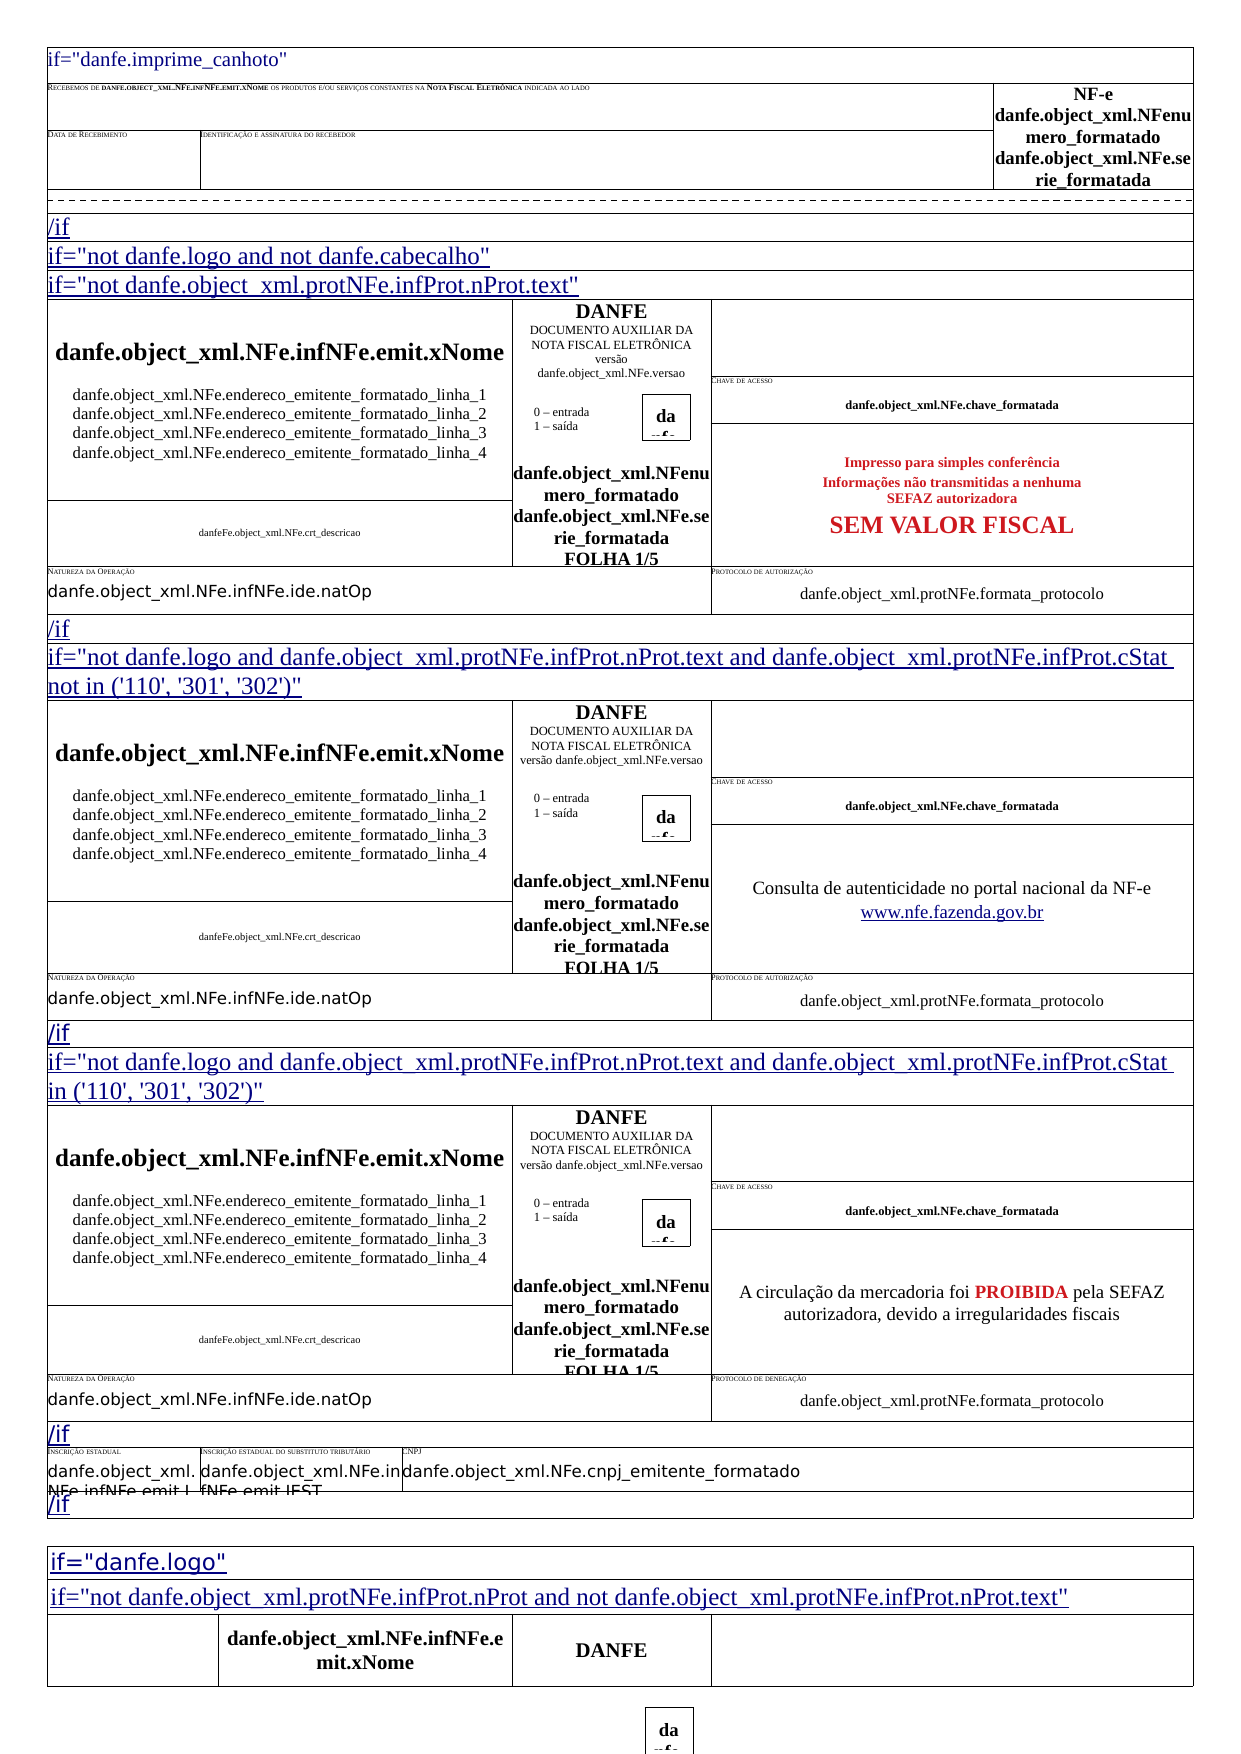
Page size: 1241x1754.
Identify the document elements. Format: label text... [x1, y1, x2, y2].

table_cell if="not danfe.logo and danfe.object_xml.protNFe.infProt.nProt.text and danfe.object_xml.protNFe.infProt.cStat in ('110', '301', '302')" [48, 1048, 1193, 1104]
table_cell [712, 1615, 1193, 1686]
table_cell if="not danfe.object_xml.protNFe.infProt.nProt.text" [48, 271, 1193, 299]
table_cell if="not danfe.logo and danfe.object_xml.protNFe.infProt.nProt.text and danfe.object_xml.protNFe.infProt.cStat not in ('110', '301', '302')" [48, 644, 1193, 700]
table_cell /if [48, 1492, 1193, 1518]
table_cell danfeFe.object_xml.NFe.crt_descricao [48, 501, 512, 566]
table_cell [712, 300, 1193, 376]
table_cell DANFE DOCUMENTO AUXILIAR DA NOTA FISCAL ELETRÔNICA versão danfe.object_xml.NFe.versao 0 – entrada 1 – saída danfe.object_xml.NFenumero_formatado danfe.object_xml.NFe.serie_formatada FOLHA 2/5 [513, 1615, 711, 1686]
table_cell Natureza da Operação danfe.object_xml.NFe.infNFe.ide.natOp [48, 974, 711, 1020]
table_cell Chave de acesso danfe.object_xml.NFe.chave_formatada [712, 377, 1193, 423]
table_cell CNPJ danfe.object_xml.NFe.cnpj_emitente_formatado [403, 1448, 1193, 1491]
table_cell [712, 701, 1193, 777]
table_header if="danfe.imprime_canhoto" [48, 48, 1193, 82]
table_cell danfe.object_xml.NFe.infNFe.emit.xNome danfe.object_xml.NFe.endereco_emitente_formatado_linha_1 danfe.object_xml.NFe.endereco_emitente_formatado_linha_2 danfe.object_xml.NFe.endereco_emitente_formatado_linha_3 danfe.object_xml.NFe.endereco_emitente_formatado_linha_4 [48, 300, 512, 500]
table_cell Recebemos de danfe.object_xml.NFe.infNFe.emit.xNome os produtos e/ou serviços constantes na Nota Fiscal Eletrônica indicada ao lado [48, 84, 993, 130]
table_cell danfe.object_xml.NFe.infNFe.emit.xNome [219, 1615, 512, 1686]
table_cell danfeFe.object_xml.NFe.crt_descricao [48, 902, 512, 973]
table_cell danfeFe.object_xml.NFe.crt_descricao [48, 1306, 512, 1374]
table_cell Chave de acesso danfe.object_xml.NFe.chave_formatada [712, 1182, 1193, 1229]
table_cell Natureza da Operação danfe.object_xml.NFe.infNFe.ide.natOp [48, 1375, 711, 1421]
table_cell DANFE DOCUMENTO AUXILIAR DA NOTA FISCAL ELETRÔNICA versão danfe.object_xml.NFe.versao 0 – entrada 1 – saída danfe.object_xml.NFenumero_formatado danfe.object_xml.NFe.serie_formatada FOLHA 1/5 [513, 1106, 711, 1374]
table_cell Inscrição estadual danfe.object_xml.NFe.infNFe.emit.IE [48, 1448, 200, 1491]
table_cell Consulta de autenticidade no portal nacional da NF-e www.nfe.fazenda.gov.br [712, 825, 1193, 973]
table_cell [712, 1106, 1193, 1181]
table_header if="danfe.logo" [48, 1547, 1193, 1579]
table_cell danfe.object_xml.NFe.infNFe.emit.xNome danfe.object_xml.NFe.endereco_emitente_formatado_linha_1 danfe.object_xml.NFe.endereco_emitente_formatado_linha_2 danfe.object_xml.NFe.endereco_emitente_formatado_linha_3 danfe.object_xml.NFe.endereco_emitente_formatado_linha_4 [48, 1106, 512, 1305]
table_cell [48, 190, 1193, 212]
table_cell Natureza da Operação danfe.object_xml.NFe.infNFe.ide.natOp [48, 567, 711, 613]
table_cell A circulação da mercadoria foi PROIBIDA pela SEFAZ autorizadora, devido a irregularidades fiscais [712, 1230, 1193, 1374]
table_cell if="not danfe.object_xml.protNFe.infProt.nProt and not danfe.object_xml.protNFe.infProt.nProt.text" [48, 1580, 1193, 1614]
table_cell danfe.object_xml.NFe.infNFe.emit.xNome danfe.object_xml.NFe.endereco_emitente_formatado_linha_1 danfe.object_xml.NFe.endereco_emitente_formatado_linha_2 danfe.object_xml.NFe.endereco_emitente_formatado_linha_3 danfe.object_xml.NFe.endereco_emitente_formatado_linha_4 [48, 701, 512, 901]
table_cell /if [48, 1021, 1193, 1047]
table_cell DANFE DOCUMENTO AUXILIAR DA NOTA FISCAL ELETRÔNICA versão danfe.object_xml.NFe.versao 0 – entrada 1 – saída danfe.object_xml.NFenumero_formatado danfe.object_xml.NFe.serie_formatada FOLHA 1/5 [513, 701, 711, 973]
table_cell Protocolo de denegação danfe.object_xml.protNFe.formata_protocolo [712, 1375, 1193, 1421]
table_cell Data de Recebimento [48, 131, 200, 189]
table_cell /if [48, 615, 1193, 642]
table_cell DANFE DOCUMENTO AUXILIAR DA NOTA FISCAL ELETRÔNICA versão danfe.object_xml.NFe.versao 0 – entrada 1 – saída danfe.object_xml.NFenumero_formatado danfe.object_xml.NFe.serie_formatada FOLHA 1/5 [513, 300, 711, 566]
table_cell /if [48, 1422, 1193, 1447]
table_cell [48, 1615, 218, 1686]
table_cell /if [48, 214, 1193, 241]
table_cell Protocolo de autorização danfe.object_xml.protNFe.formata_protocolo [712, 567, 1193, 613]
table_cell Protocolo de autorização danfe.object_xml.protNFe.formata_protocolo [712, 974, 1193, 1020]
table_cell NF-e danfe.object_xml.NFenumero_formatado danfe.object_xml.NFe.serie_formatada [994, 84, 1193, 189]
table_cell Impresso para simples conferência Informações não transmitidas a nenhuma SEFAZ autorizadora SEM VALOR FISCAL [712, 424, 1193, 566]
table_cell Inscrição estadual do substituto tributário danfe.object_xml.NFe.infNFe.emit.IEST [201, 1448, 402, 1491]
table_cell Identificação e assinatura do recebedor [201, 131, 993, 189]
table_cell if="not danfe.logo and not danfe.cabecalho" [48, 242, 1193, 270]
table_cell Chave de acesso danfe.object_xml.NFe.chave_formatada [712, 778, 1193, 824]
